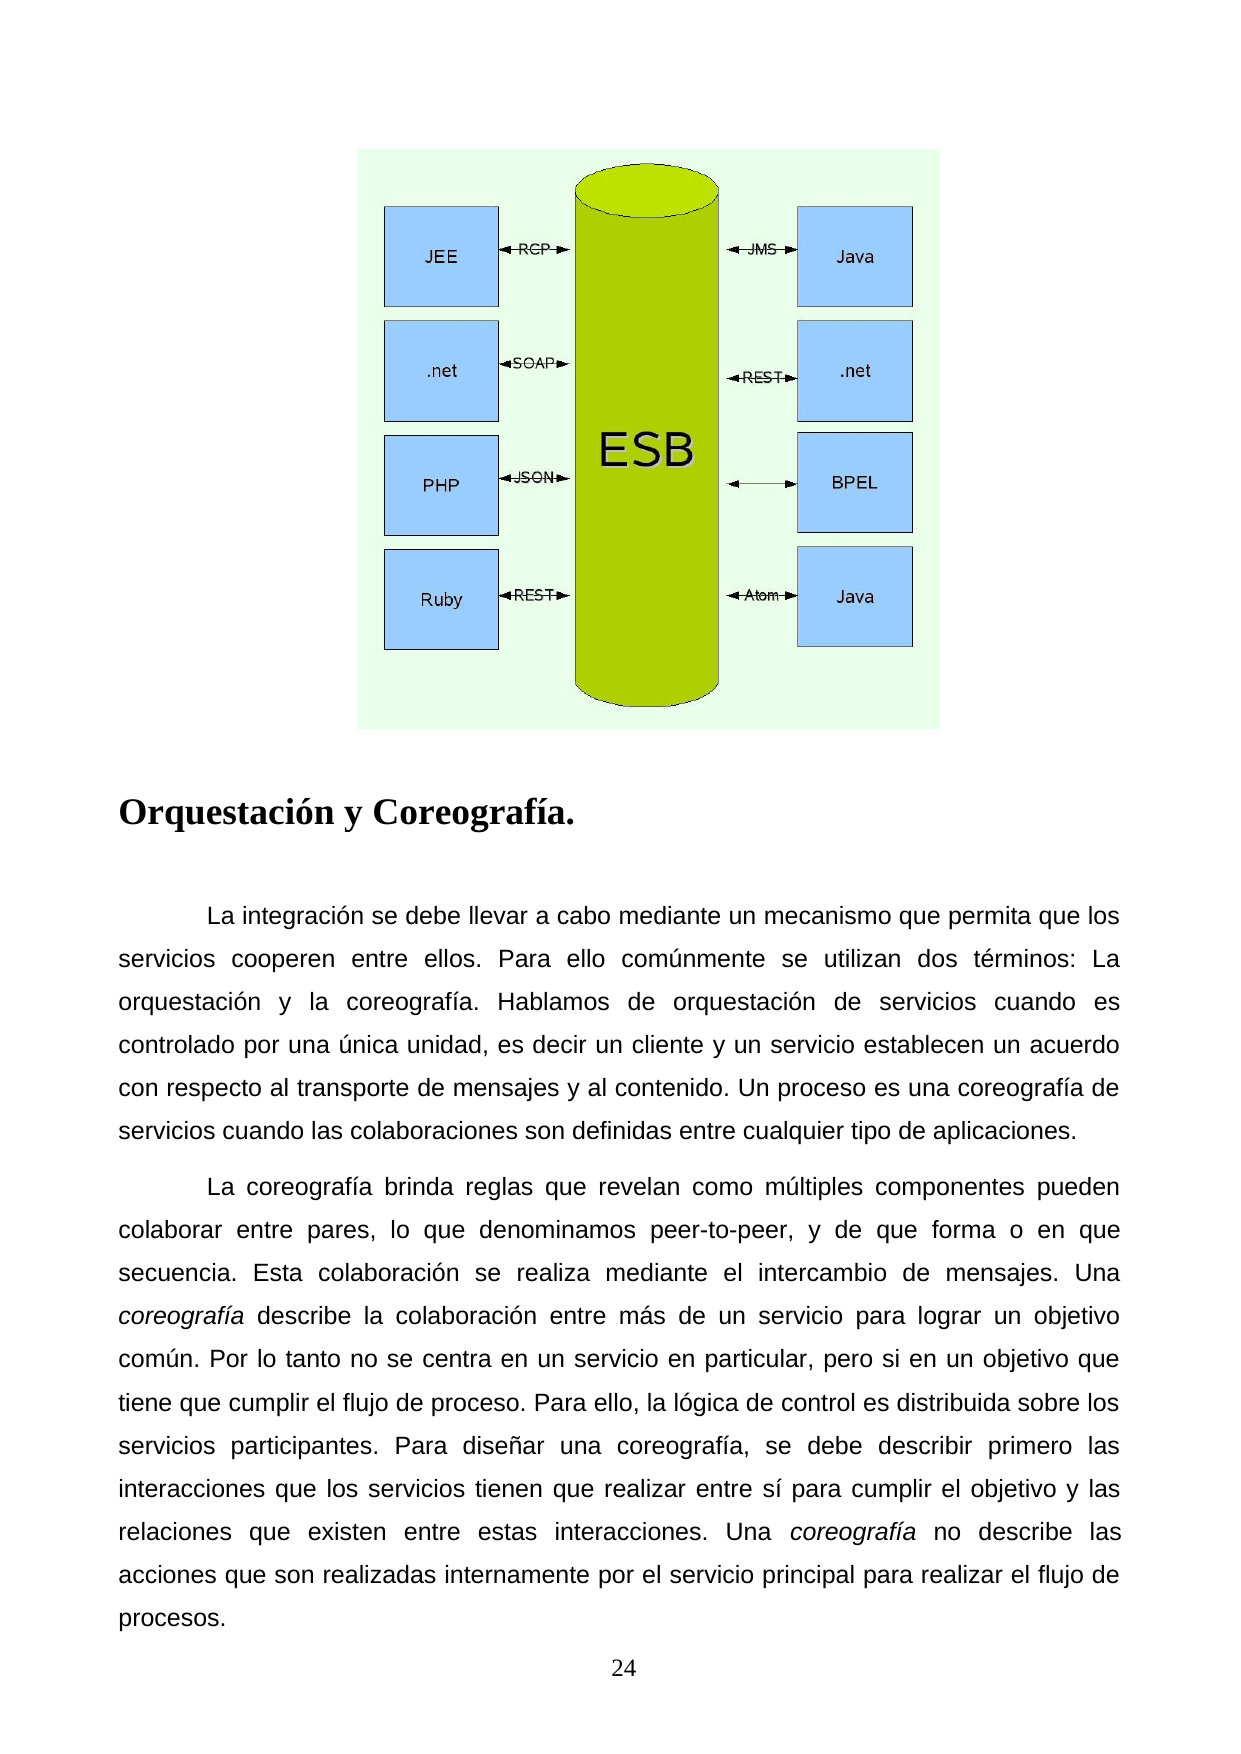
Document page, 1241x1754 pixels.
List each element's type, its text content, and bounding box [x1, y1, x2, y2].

picture [357, 149, 940, 729]
text La integración se debe llevar a cabo mediante un mecanismo que permita que los servicios cooperen entre ellos. Para ello comúnmente se utilizan dos términos: La orquestación y la coreografía. Hablamos de orquestación de servicios cuando es controlado por una única unidad, es decir un cliente y un servicio establecen un acuerdo con respecto al transporte de mensajes y al contenido. Un proceso es una coreografía de servicios cuando las colaboraciones son definidas entre cualquier tipo de aplicaciones. [118, 901, 1122, 1145]
subtitle Orquestación y Coreografía. [118, 789, 1122, 833]
text La coreografía brinda reglas que revelan como múltiples componentes pueden colaborar entre pares, lo que denominamos peer-to-peer, y de que forma o en que secuencia. Esta colaboración se realiza mediante el intercambio de mensajes. Una coreografía describe la colaboración entre más de un servicio para lograr un objetivo común. Por lo tanto no se centra en un servicio en particular, pero si en un objetivo que tiene que cumplir el flujo de proceso. Para ello, la lógica de control es distribuida sobre los servicios participantes. Para diseñar una coreografía, se debe describir primero las interacciones que los servicios tienen que realizar entre sí para cumplir el objetivo y las relaciones que existen entre estas interacciones. Una coreografía no describe las acciones que son realizadas internamente por el servicio principal para realizar el flujo de procesos. [118, 1172, 1122, 1632]
